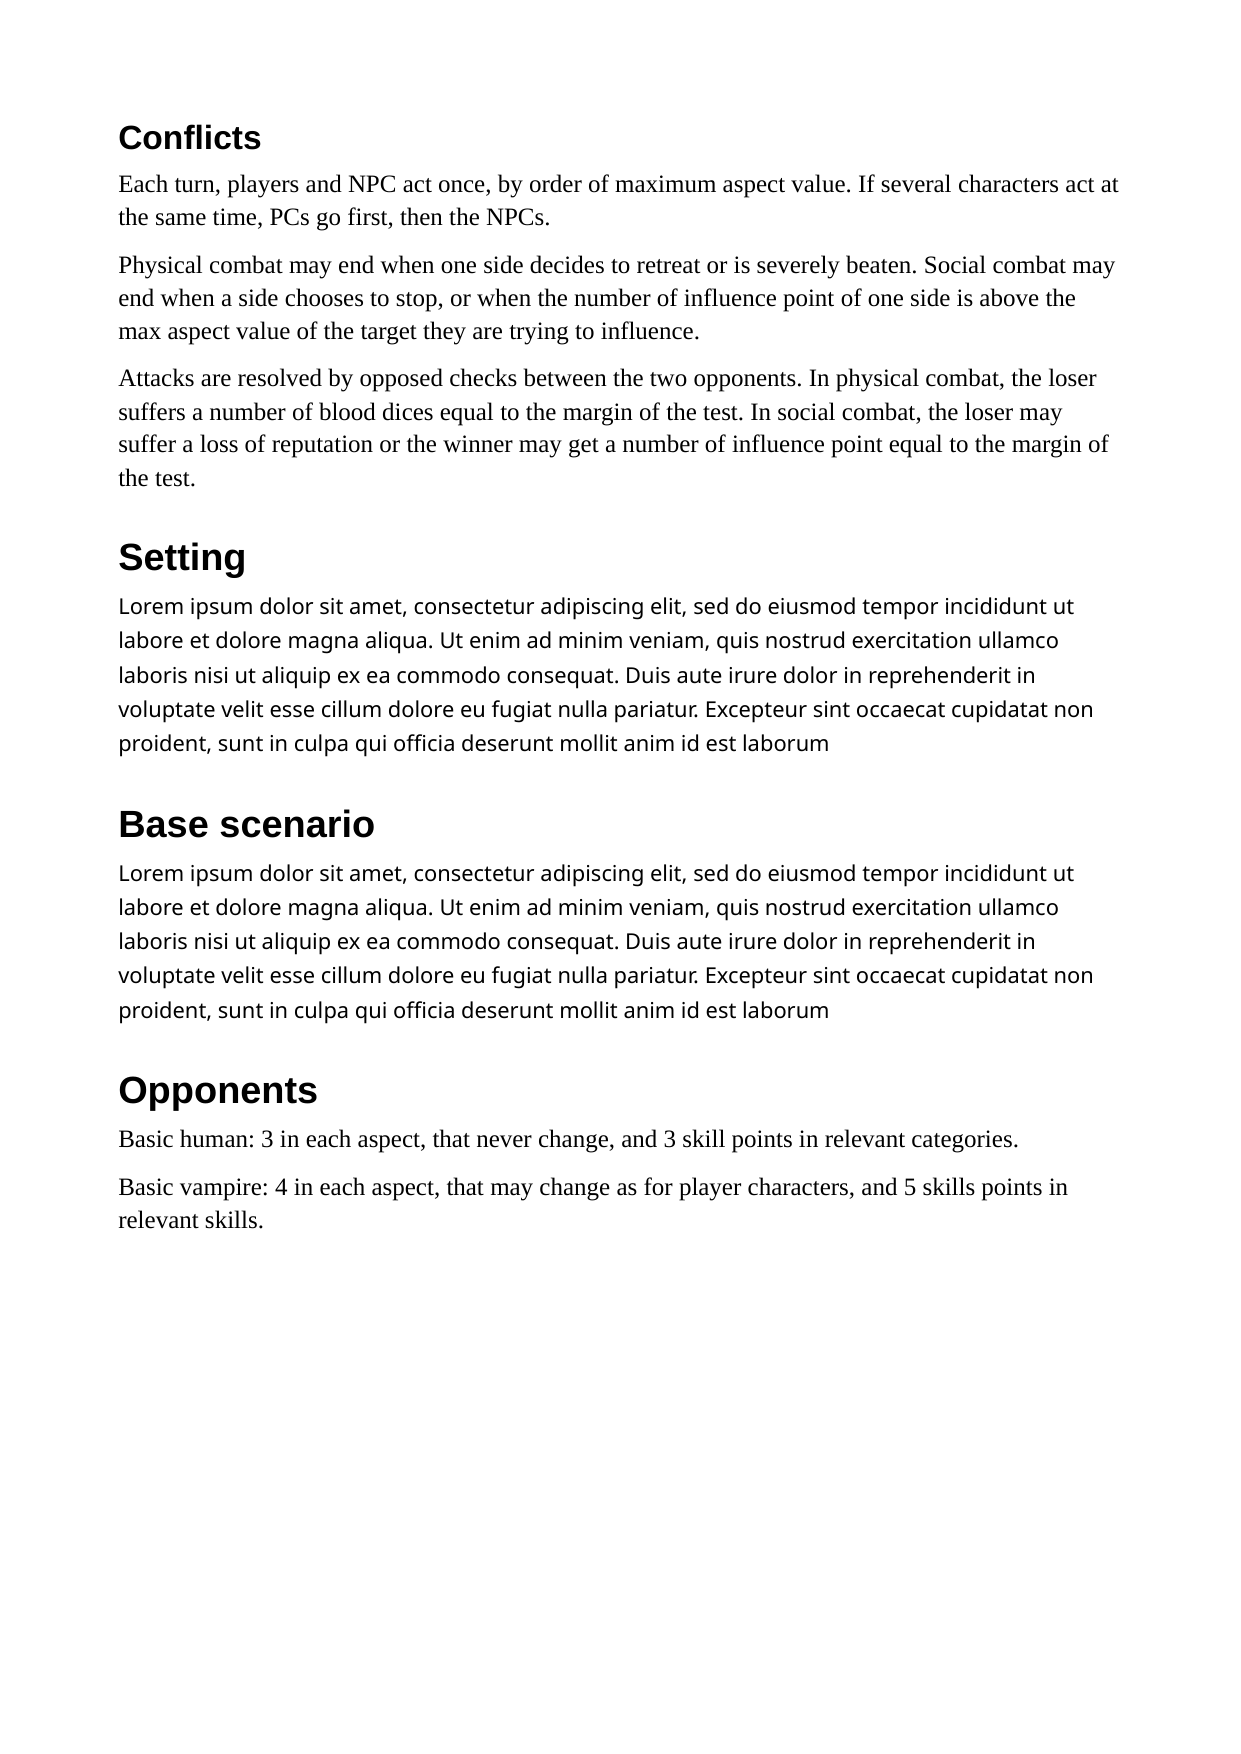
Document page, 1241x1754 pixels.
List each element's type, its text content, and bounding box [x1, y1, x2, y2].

text Basic human: 3 in each aspect, that never change, and 3 skill points in relevant categories. [118, 1124, 1122, 1153]
subtitle Opponents [118, 1068, 1122, 1112]
text Each turn, players and NPC act once, by order of maximum aspect value. If several characters act at the same time, PCs go first, then the NPCs. [118, 169, 1122, 231]
text Basic vampire: 4 in each aspect, that may change as for player characters, and 5 skills points in relevant skills. [118, 1172, 1122, 1234]
text Lorem ipsum dolor sit amet, consectetur adipiscing elit, sed do eiusmod tempor incididunt ut labore et dolore magna aliqua. Ut enim ad minim veniam, quis nostrud exercitation ullamco laboris nisi ut aliquip ex ea commodo consequat. Duis aute irure dolor in reprehenderit in voluptate velit esse cillum dolore eu fugiat nulla pariatur. Excepteur sint occaecat cupidatat non proident, sunt in culpa qui officia deserunt mollit anim id est laborum [118, 591, 1122, 758]
text Physical combat may end when one side decides to retreat or is severely beaten. Social combat may end when a side chooses to stop, or when the number of influence point of one side is above the max aspect value of the target they are trying to influence. [118, 250, 1122, 345]
subtitle Conflicts [118, 118, 1122, 157]
subtitle Base scenario [118, 802, 1122, 845]
text Attacks are resolved by opposed checks between the two opponents. In physical combat, the loser suffers a number of blood dices equal to the margin of the test. In social combat, the loser may suffer a loss of reputation or the winner may get a number of influence point equal to the margin of the test. [118, 363, 1122, 491]
text Lorem ipsum dolor sit amet, consectetur adipiscing elit, sed do eiusmod tempor incididunt ut labore et dolore magna aliqua. Ut enim ad minim veniam, quis nostrud exercitation ullamco laboris nisi ut aliquip ex ea commodo consequat. Duis aute irure dolor in reprehenderit in voluptate velit esse cillum dolore eu fugiat nulla pariatur. Excepteur sint occaecat cupidatat non proident, sunt in culpa qui officia deserunt mollit anim id est laborum [118, 858, 1122, 1024]
subtitle Setting [118, 535, 1122, 579]
